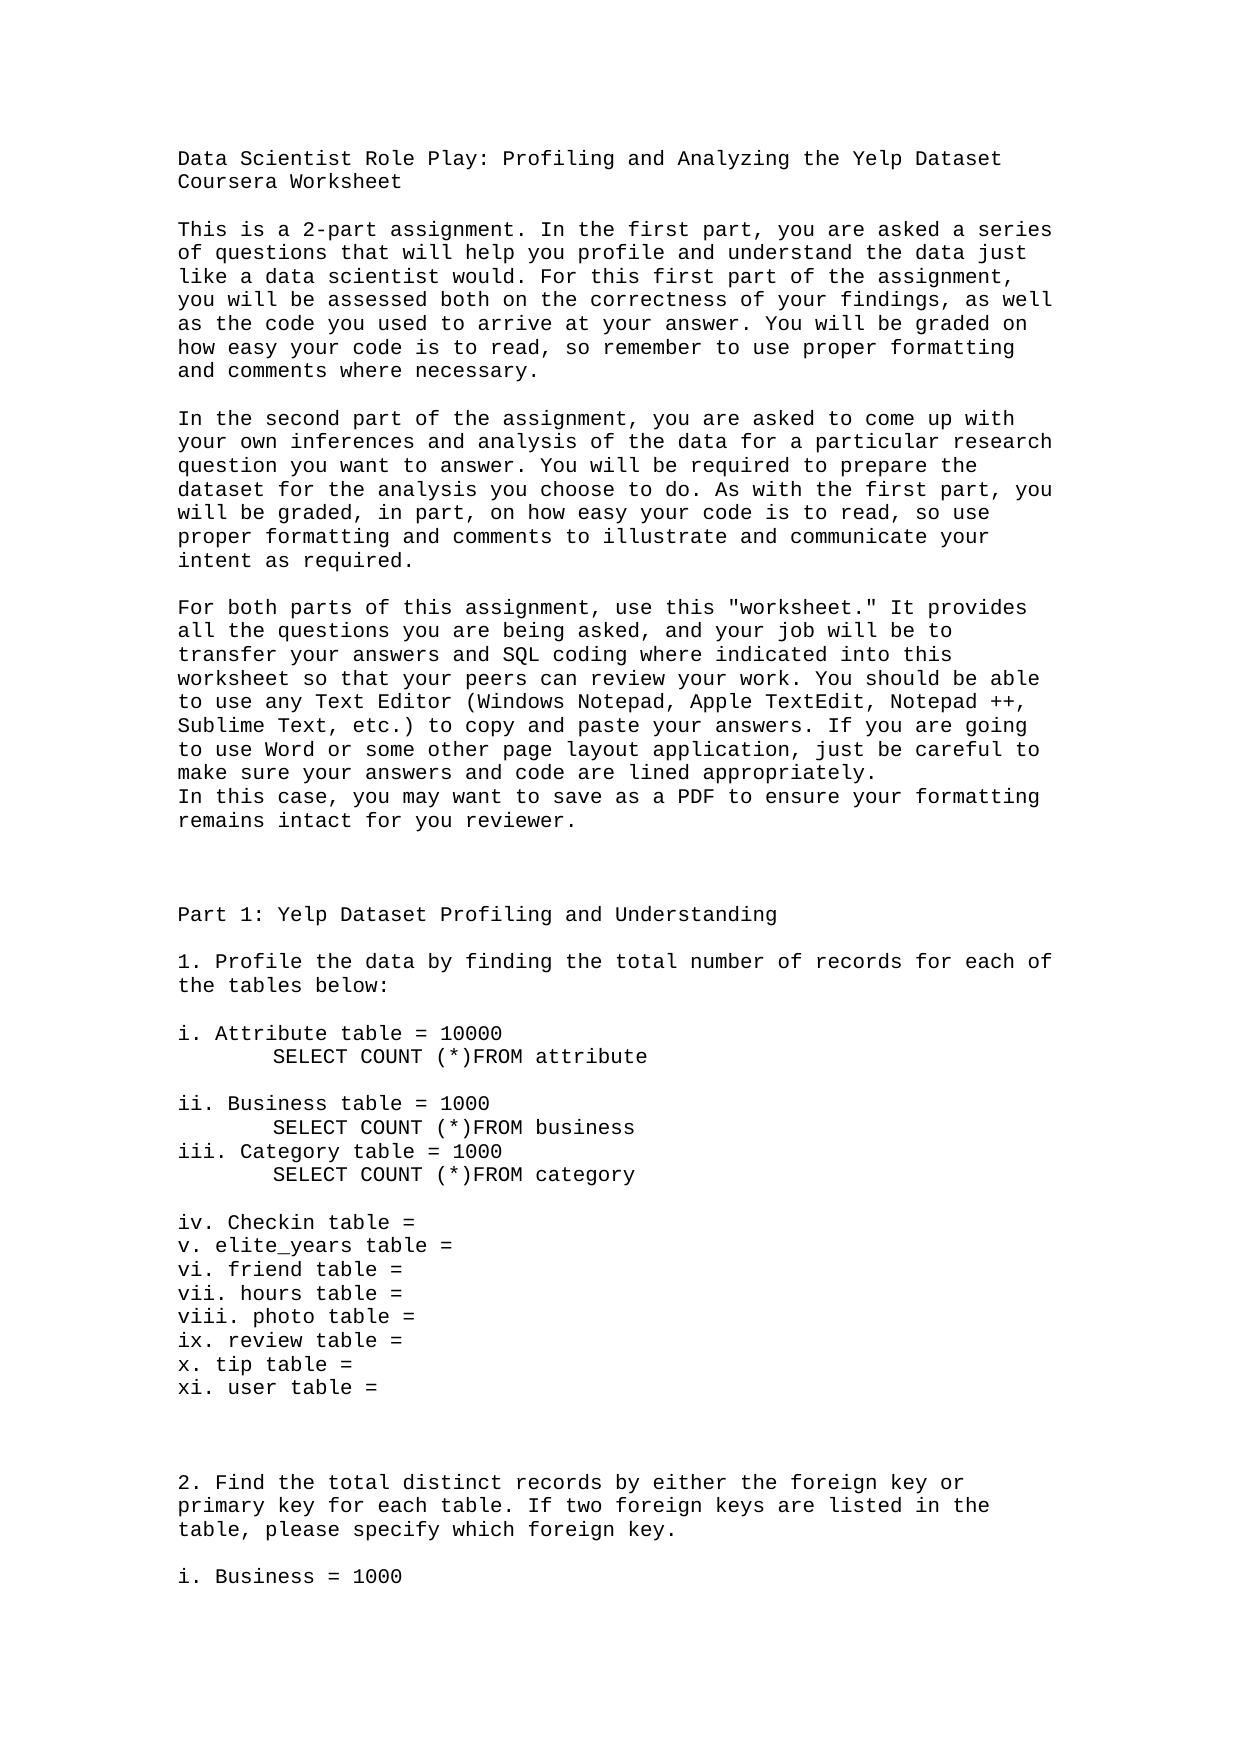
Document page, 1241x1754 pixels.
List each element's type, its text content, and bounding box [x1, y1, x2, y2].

text SELECT COUNT (*)FROM business [177, 1117, 1063, 1141]
text ii. Business table = 1000 [177, 1093, 1063, 1117]
text SELECT COUNT (*)FROM category [177, 1164, 1063, 1188]
text Data Scientist Role Play: Profiling and Analyzing the Yelp Dataset Coursera Worksheet [177, 148, 1063, 195]
text In this case, you may want to save as a PDF to ensure your formatting remains intact for you reviewer. [177, 786, 1063, 833]
text x. tip table = [177, 1353, 1063, 1377]
text i. Business = 1000 [177, 1566, 1063, 1590]
text iv. Checkin table = [177, 1212, 1063, 1235]
text viii. photo table = [177, 1306, 1063, 1330]
text ix. review table = [177, 1330, 1063, 1353]
text For both parts of this assignment, use this "worksheet." It provides all the questions you are being asked, and your job will be to transfer your answers and SQL coding where indicated into this worksheet so that your peers can review your work. You should be able to use any Text Editor (Windows Notepad, Apple TextEdit, Notepad ++, Sublime Text, etc.) to copy and paste your answers. If you are going to use Word or some other page layout application, just be careful to make sure your answers and code are lined appropriately. [177, 597, 1063, 786]
text vii. hours table = [177, 1283, 1063, 1306]
text vi. friend table = [177, 1259, 1063, 1283]
text SELECT COUNT (*)FROM attribute [177, 1046, 1063, 1070]
text i. Attribute table = 10000 [177, 1022, 1063, 1046]
text 1. Profile the data by finding the total number of records for each of the tables below: [177, 952, 1063, 999]
text iii. Category table = 1000 [177, 1141, 1063, 1164]
text This is a 2-part assignment. In the first part, you are asked a series of questions that will help you profile and understand the data just like a data scientist would. For this first part of the assignment, you will be assessed both on the correctness of your findings, as well as the code you used to arrive at your answer. You will be graded on how easy your code is to read, so remember to use proper formatting and comments where necessary. [177, 218, 1063, 384]
text Part 1: Yelp Dataset Profiling and Understanding [177, 904, 1063, 928]
text xi. user table = [177, 1377, 1063, 1401]
text In the second part of the assignment, you are asked to come up with your own inferences and analysis of the data for a particular research question you want to answer. You will be required to prepare the dataset for the analysis you choose to do. As with the first part, you will be graded, in part, on how easy your code is to read, so use proper formatting and comments to illustrate and communicate your intent as required. [177, 408, 1063, 573]
text v. elite_years table = [177, 1235, 1063, 1259]
text 2. Find the total distinct records by either the foreign key or primary key for each table. If two foreign keys are listed in the table, please specify which foreign key. [177, 1472, 1063, 1543]
